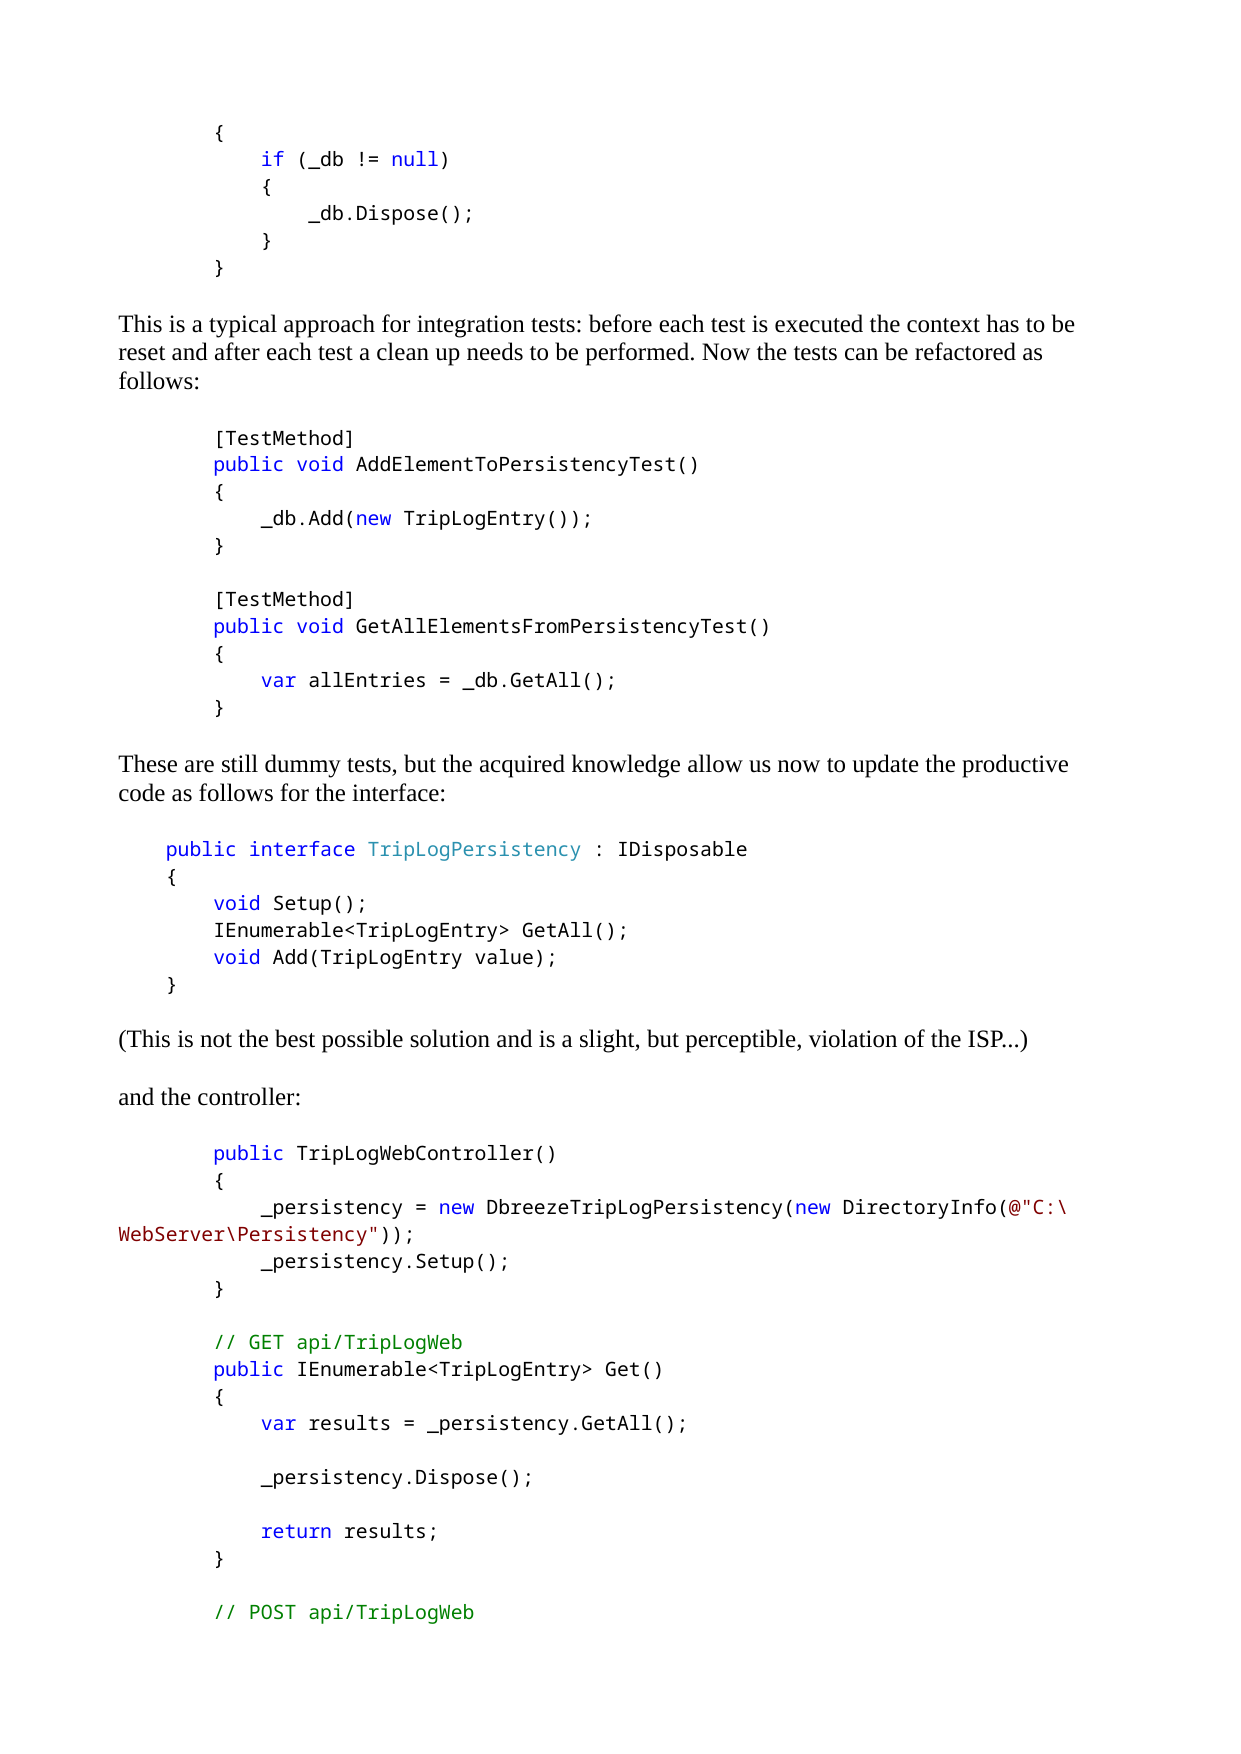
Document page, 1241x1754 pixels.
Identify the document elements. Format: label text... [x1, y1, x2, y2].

text // POST api/TripLogWeb [118, 1598, 1122, 1625]
text var results = _persistency.GetAll(); [118, 1409, 1122, 1436]
text void Add(TripLogEntry value); [118, 943, 1122, 970]
text _db.Add(new TripLogEntry()); [118, 505, 1122, 532]
text } [118, 970, 1122, 997]
text public void GetAllElementsFromPersistencyTest() [118, 613, 1122, 639]
text return results; [118, 1517, 1122, 1544]
text This is a typical approach for integration tests: before each test is executed the context has to be reset and after each test a clean up needs to be performed. Now the tests can be refactored as follows: [118, 309, 1122, 395]
text [TestMethod] [118, 424, 1122, 451]
text { [118, 1166, 1122, 1193]
text public interface TripLogPersistency : IDisposable [118, 836, 1122, 862]
text _db.Dispose(); [118, 199, 1122, 226]
text These are still dummy tests, but the acquired knowledge allow us now to update the productive code as follows for the interface: [118, 749, 1122, 807]
text } [118, 693, 1122, 721]
text (This is not the best possible solution and is a slight, but perceptible, violation of the ISP...) [118, 1024, 1122, 1053]
text if (_db != null) [118, 145, 1122, 172]
text } [118, 532, 1122, 559]
text public void AddElementToPersistencyTest() [118, 451, 1122, 478]
text } [118, 1544, 1122, 1571]
text [TestMethod] [118, 586, 1122, 613]
text } [118, 226, 1122, 253]
text _persistency = new DbreezeTripLogPersistency(new DirectoryInfo(@"C:\WebServer\Persistency")); [118, 1193, 1122, 1247]
text IEnumerable<TripLogEntry> GetAll(); [118, 916, 1122, 943]
text { [118, 172, 1122, 199]
text { [118, 1382, 1122, 1409]
text { [118, 639, 1122, 667]
text } [118, 253, 1122, 280]
text _persistency.Setup(); [118, 1247, 1122, 1274]
text } [118, 1274, 1122, 1301]
text { [118, 862, 1122, 889]
text // GET api/TripLogWeb [118, 1328, 1122, 1355]
text { [118, 478, 1122, 505]
text _persistency.Dispose(); [118, 1463, 1122, 1490]
text { [118, 118, 1122, 145]
text var allEntries = _db.GetAll(); [118, 667, 1122, 693]
text and the controller: [118, 1082, 1122, 1111]
text public TripLogWebController() [118, 1139, 1122, 1166]
text public IEnumerable<TripLogEntry> Get() [118, 1355, 1122, 1382]
text void Setup(); [118, 889, 1122, 916]
